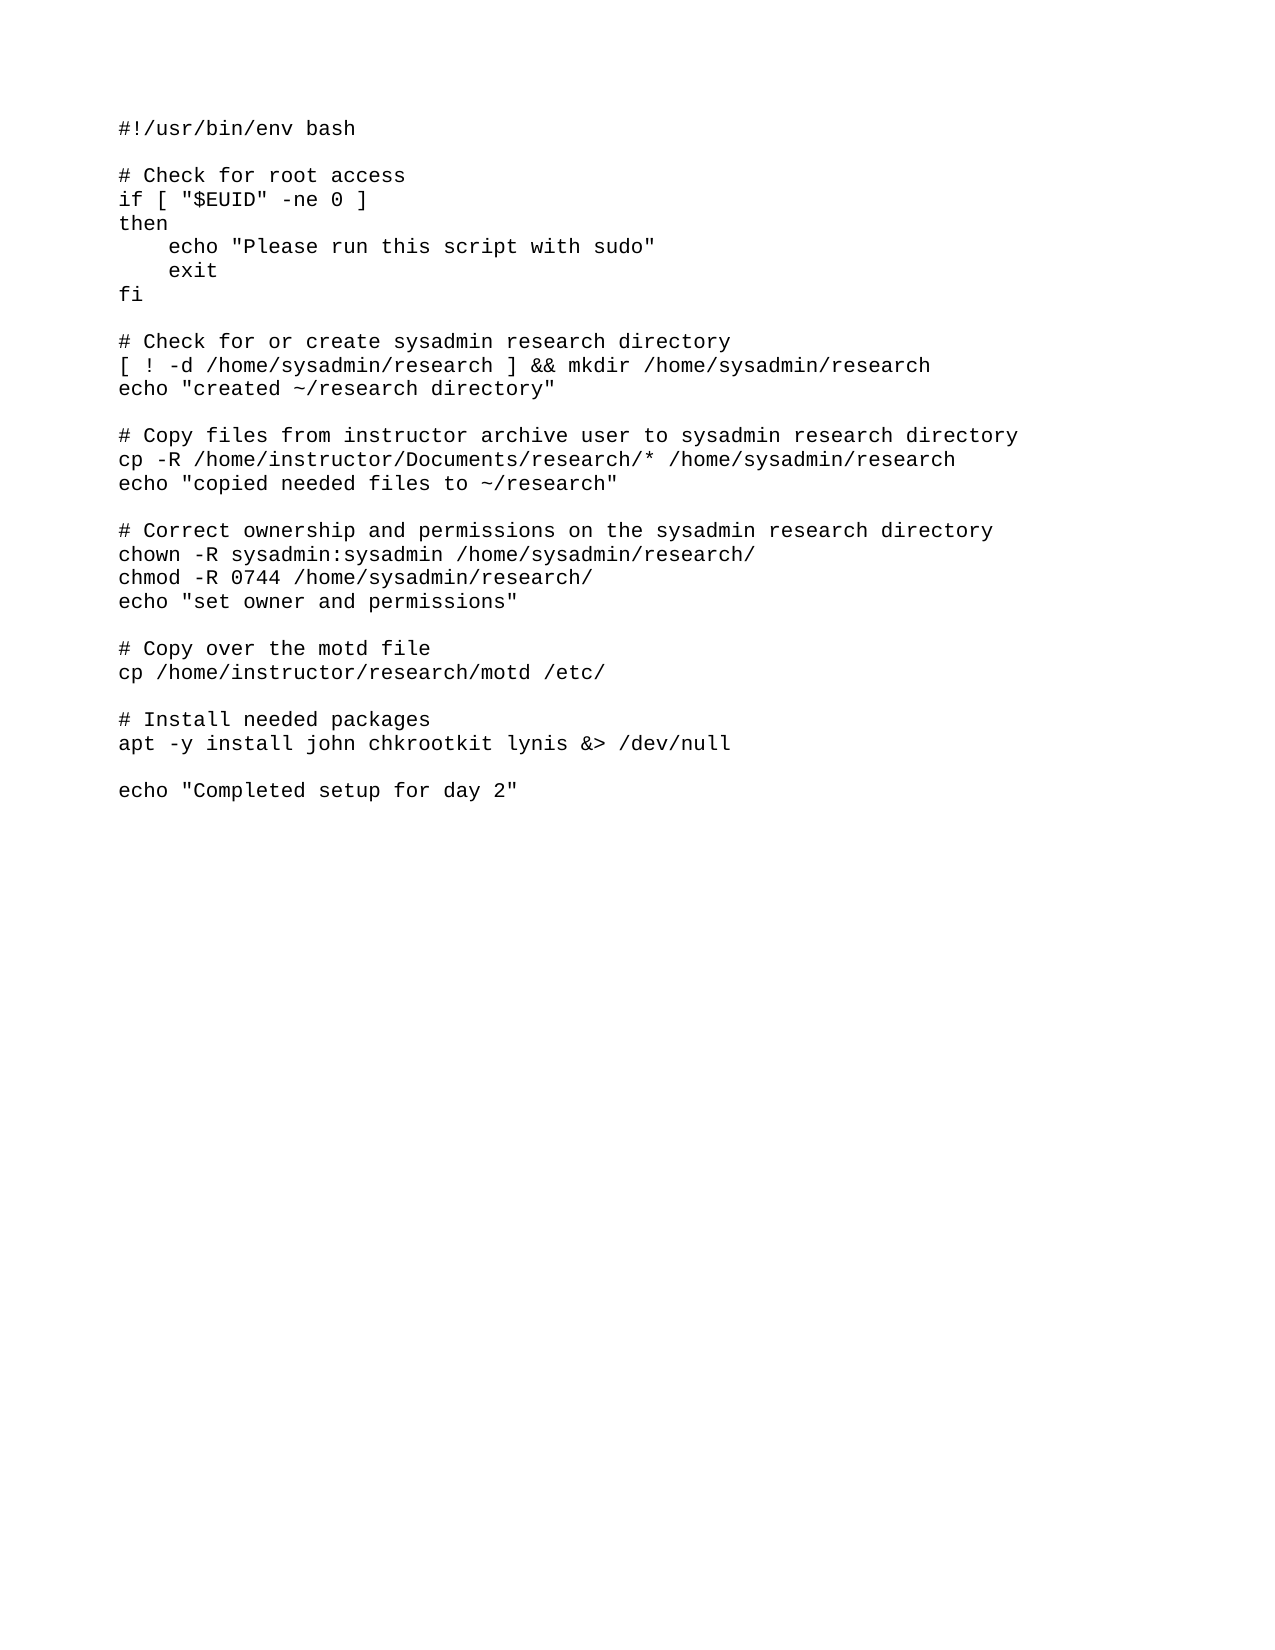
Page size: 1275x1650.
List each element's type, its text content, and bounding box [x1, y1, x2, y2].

text # Install needed packages [118, 709, 1157, 733]
text chown -R sysadmin:sysadmin /home/sysadmin/research/ [118, 544, 1157, 567]
text # Correct ownership and permissions on the sysadmin research directory [118, 520, 1157, 544]
text # Check for or create sysadmin research directory [118, 331, 1157, 354]
text # Check for root access [118, 165, 1157, 189]
text then [118, 213, 1157, 236]
text #!/usr/bin/env bash [118, 118, 1157, 142]
text # Copy files from instructor archive user to sysadmin research directory [118, 426, 1157, 449]
text [ ! -d /home/sysadmin/research ] && mkdir /home/sysadmin/research [118, 354, 1157, 378]
text apt -y install john chkrootkit lynis &> /dev/null [118, 733, 1157, 757]
text cp -R /home/instructor/Documents/research/* /home/sysadmin/research [118, 449, 1157, 473]
text echo "Please run this script with sudo" [118, 236, 1157, 260]
text echo "set owner and permissions" [118, 591, 1157, 615]
text fi [118, 284, 1157, 307]
text chmod -R 0744 /home/sysadmin/research/ [118, 567, 1157, 591]
text exit [118, 260, 1157, 284]
text cp /home/instructor/research/motd /etc/ [118, 662, 1157, 686]
text echo "created ~/research directory" [118, 378, 1157, 402]
text echo "copied needed files to ~/research" [118, 473, 1157, 496]
text echo "Completed setup for day 2" [118, 780, 1157, 804]
text # Copy over the motd file [118, 638, 1157, 662]
text if [ "$EUID" -ne 0 ] [118, 189, 1157, 213]
